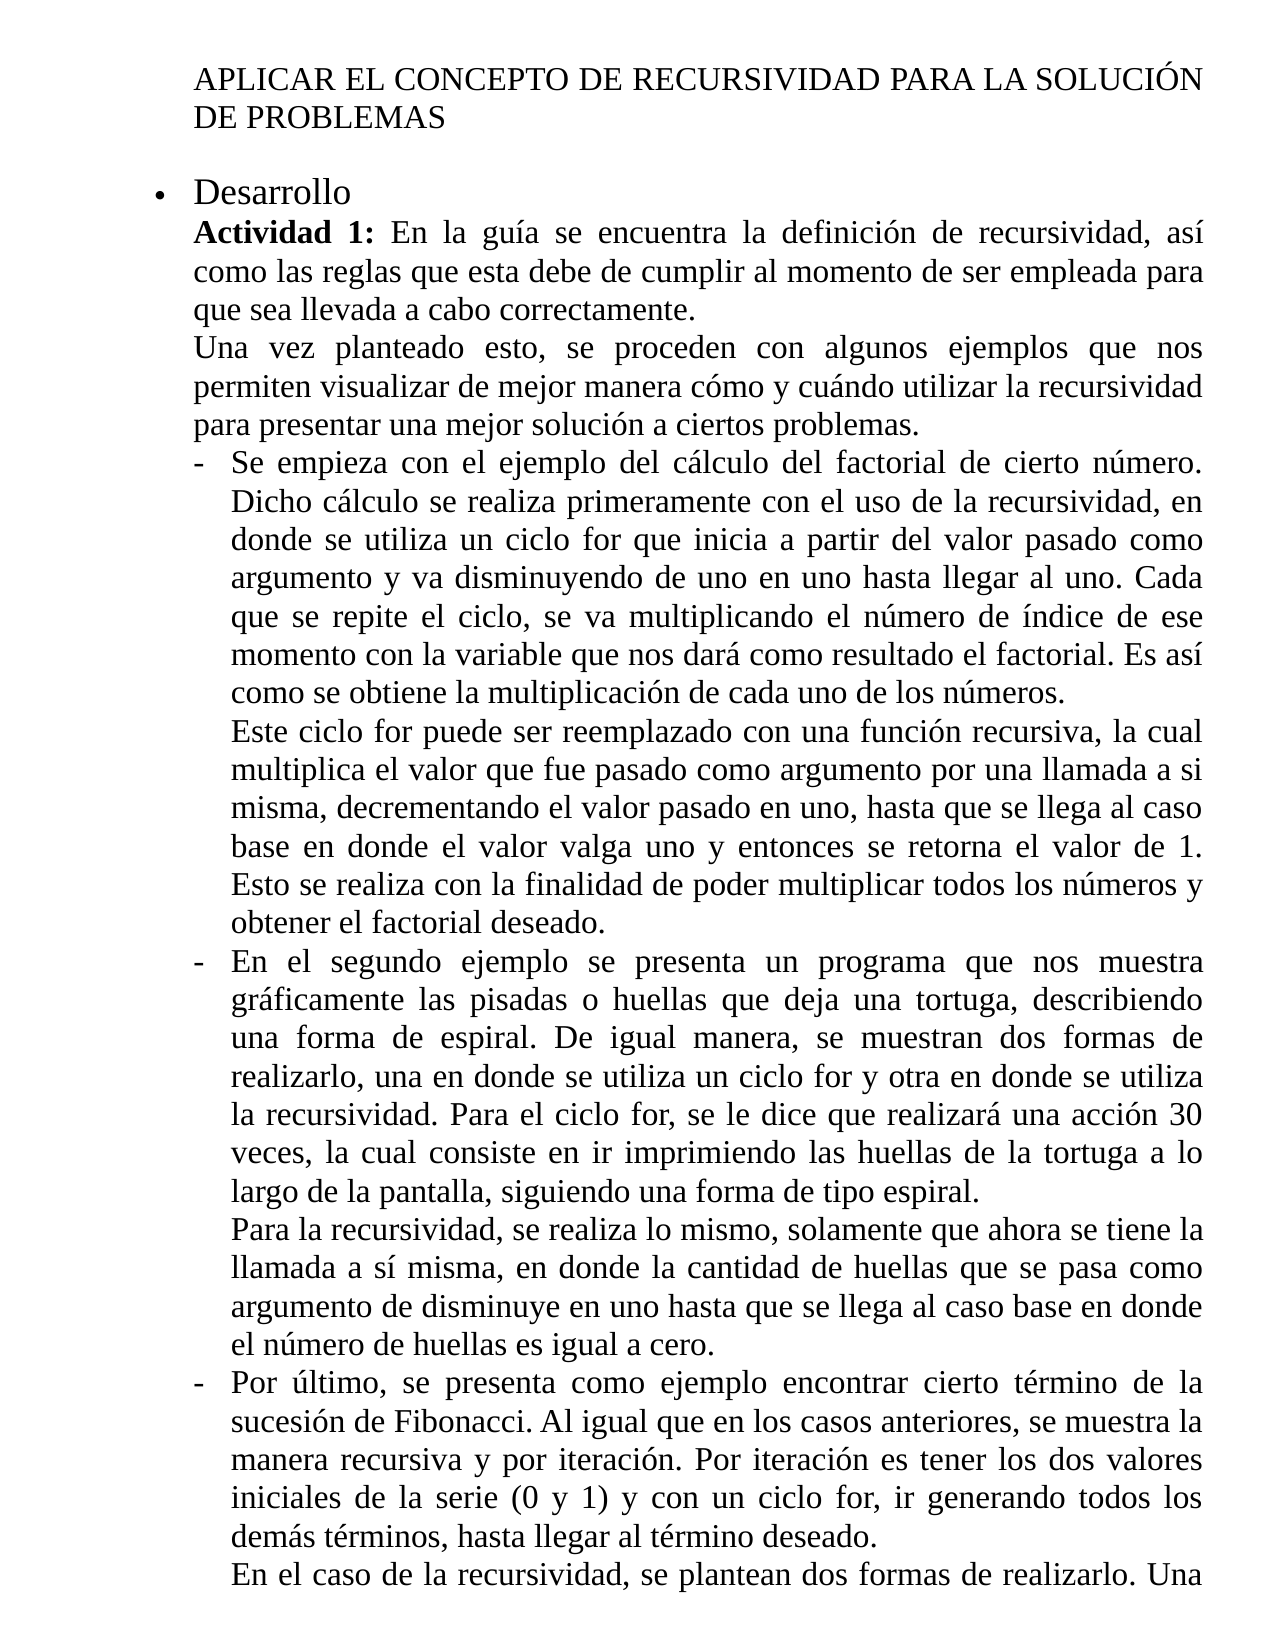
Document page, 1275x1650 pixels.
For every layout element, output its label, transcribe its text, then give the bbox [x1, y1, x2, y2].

list Desarrollo [156, 169, 1205, 212]
list Se empieza con el ejemplo del cálculo del factorial de cierto número. Dicho cálculo se realiza primeramente con el uso de la recursividad, en donde se utiliza un ciclo for que inicia a partir del valor pasado como argumento y va disminuyendo de uno en uno hasta llegar al uno. Cada que se repite el ciclo, se va multiplicando el número de índice de ese momento con la variable que nos dará como resultado el factorial. Es así como se obtiene la multiplicación de cada uno de los números. [193, 442, 1205, 711]
text En el caso de la recursividad, se plantean dos formas de realizarlo. Una [231, 1554, 1205, 1592]
text Una vez planteado esto, se proceden con algunos ejemplos que nos permiten visualizar de mejor manera cómo y cuándo utilizar la recursividad para presentar una mejor solución a ciertos problemas. [193, 327, 1205, 442]
list Por último, se presenta como ejemplo encontrar cierto término de la sucesión de Fibonacci. Al igual que en los casos anteriores, se muestra la manera recursiva y por iteración. Por iteración es tener los dos valores iniciales de la serie (0 y 1) y con un ciclo for, ir generando todos los demás términos, hasta llegar al término deseado. [193, 1362, 1205, 1554]
text Para la recursividad, se realiza lo mismo, solamente que ahora se tiene la llamada a sí misma, en donde la cantidad de huellas que se pasa como argumento de disminuye en uno hasta que se llega al caso base en donde el número de huellas es igual a cero. [231, 1209, 1205, 1362]
list En el segundo ejemplo se presenta un programa que nos muestra gráficamente las pisadas o huellas que deja una tortuga, describiendo una forma de espiral. De igual manera, se muestran dos formas de realizarlo, una en donde se utiliza un ciclo for y otra en donde se utiliza la recursividad. Para el ciclo for, se le dice que realizará una acción 30 veces, la cual consiste en ir imprimiendo las huellas de la tortuga a lo largo de la pantalla, siguiendo una forma de tipo espiral. [193, 941, 1205, 1209]
text Actividad 1: En la guía se encuentra la definición de recursividad, así como las reglas que esta debe de cumplir al momento de ser empleada para que sea llevada a cabo correctamente. [193, 212, 1205, 327]
text APLICAR EL CONCEPTO DE RECURSIVIDAD PARA LA SOLUCIÓN DE PROBLEMAS [193, 59, 1205, 136]
text Este ciclo for puede ser reemplazado con una función recursiva, la cual multiplica el valor que fue pasado como argumento por una llamada a si misma, decrementando el valor pasado en uno, hasta que se llega al caso base en donde el valor valga uno y entonces se retorna el valor de 1. Esto se realiza con la finalidad de poder multiplicar todos los números y obtener el factorial deseado. [231, 711, 1205, 941]
